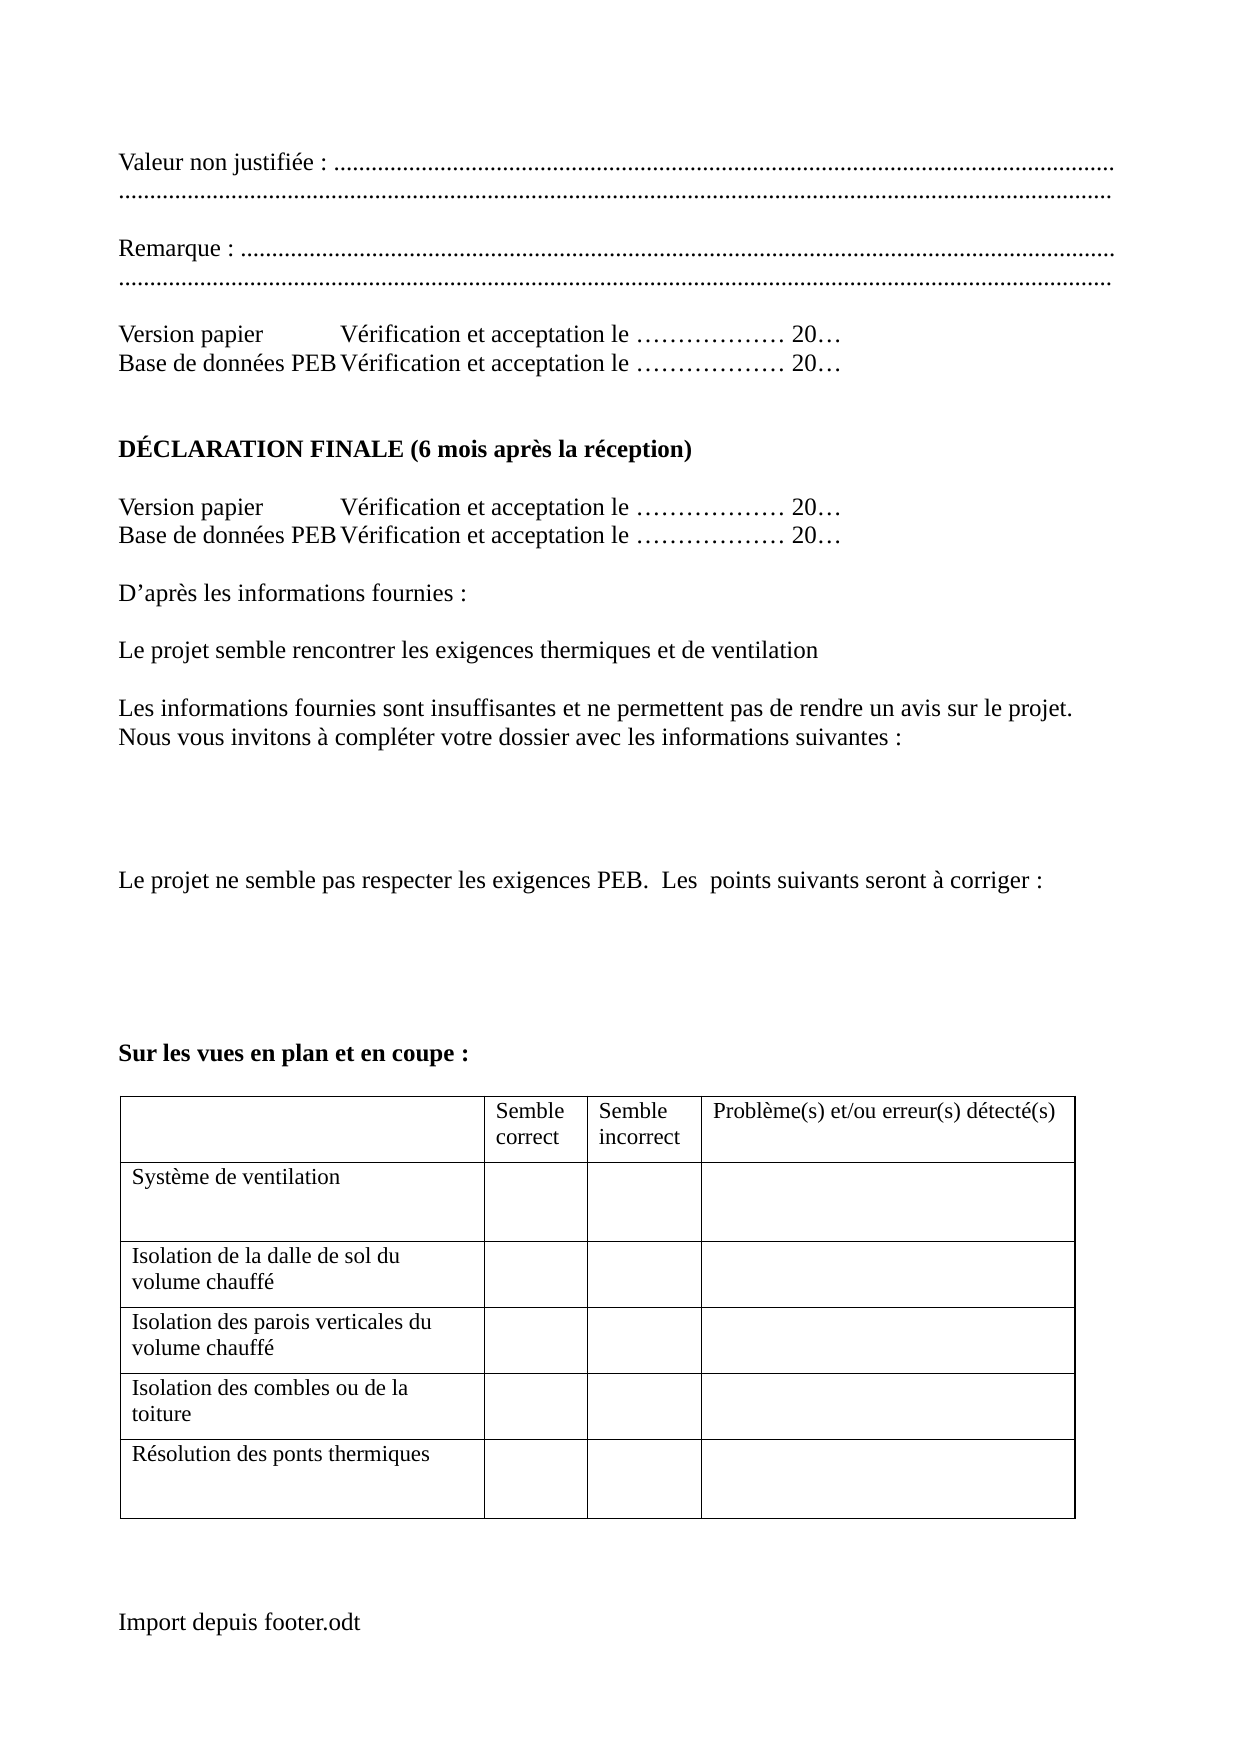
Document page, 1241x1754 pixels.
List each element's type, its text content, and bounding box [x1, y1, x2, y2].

text Base de données PEB Vérification et acceptation le ……………… 20… [118, 521, 1122, 549]
table_header [121, 1097, 484, 1162]
text D’après les informations fournies : [118, 578, 1122, 607]
table_cell [588, 1308, 701, 1373]
text Le projet ne semble pas respecter les exigences PEB. Les points suivants seront à corriger : [118, 866, 1122, 894]
table_cell [588, 1242, 701, 1307]
table_cell [485, 1374, 587, 1439]
table_cell [588, 1374, 701, 1439]
text Sur les vues en plan et en coupe : [118, 1038, 1122, 1067]
table_cell [588, 1440, 701, 1518]
text Le projet semble rencontrer les exigences thermiques et de ventilation [118, 636, 1122, 664]
title Déclaration finale (6 mois après la réception) [118, 434, 1122, 463]
table_cell Résolution des ponts thermiques [121, 1440, 484, 1518]
text Version papier Vérification et acceptation le ……………… 20… [118, 319, 1122, 348]
table_cell [485, 1308, 587, 1373]
table_cell [485, 1440, 587, 1518]
text Remarque : ............................................................................................................................................ ............................................................................................................................................................... [118, 233, 1122, 291]
table_cell [702, 1374, 1074, 1439]
text ............................................................................................................................................................... [118, 176, 1122, 204]
table_cell [702, 1163, 1074, 1241]
table_header Semble incorrect [588, 1097, 701, 1162]
table_cell [702, 1242, 1074, 1307]
table_cell Isolation des combles ou de la toiture [121, 1374, 484, 1439]
table_header Problème(s) et/ou erreur(s) détecté(s) [702, 1097, 1074, 1162]
text Valeur non justifiée : ............................................................................................................................. [118, 147, 1122, 176]
text Base de données PEB Vérification et acceptation le ……………… 20… [118, 348, 1122, 377]
text Version papier Vérification et acceptation le ……………… 20… [118, 492, 1122, 521]
table_cell [702, 1308, 1074, 1373]
table_cell Système de ventilation [121, 1163, 484, 1241]
table_cell [485, 1163, 587, 1241]
table_cell [588, 1163, 701, 1241]
table_cell [702, 1440, 1074, 1518]
table_header Semble correct [485, 1097, 587, 1162]
table_cell Isolation de la dalle de sol du volume chauffé [121, 1242, 484, 1307]
text Les informations fournies sont insuffisantes et ne permettent pas de rendre un avis sur le projet. Nous vous invitons à compléter votre dossier avec les informations suivantes : [118, 693, 1122, 751]
table_cell Isolation des parois verticales du volume chauffé [121, 1308, 484, 1373]
table_cell [485, 1242, 587, 1307]
